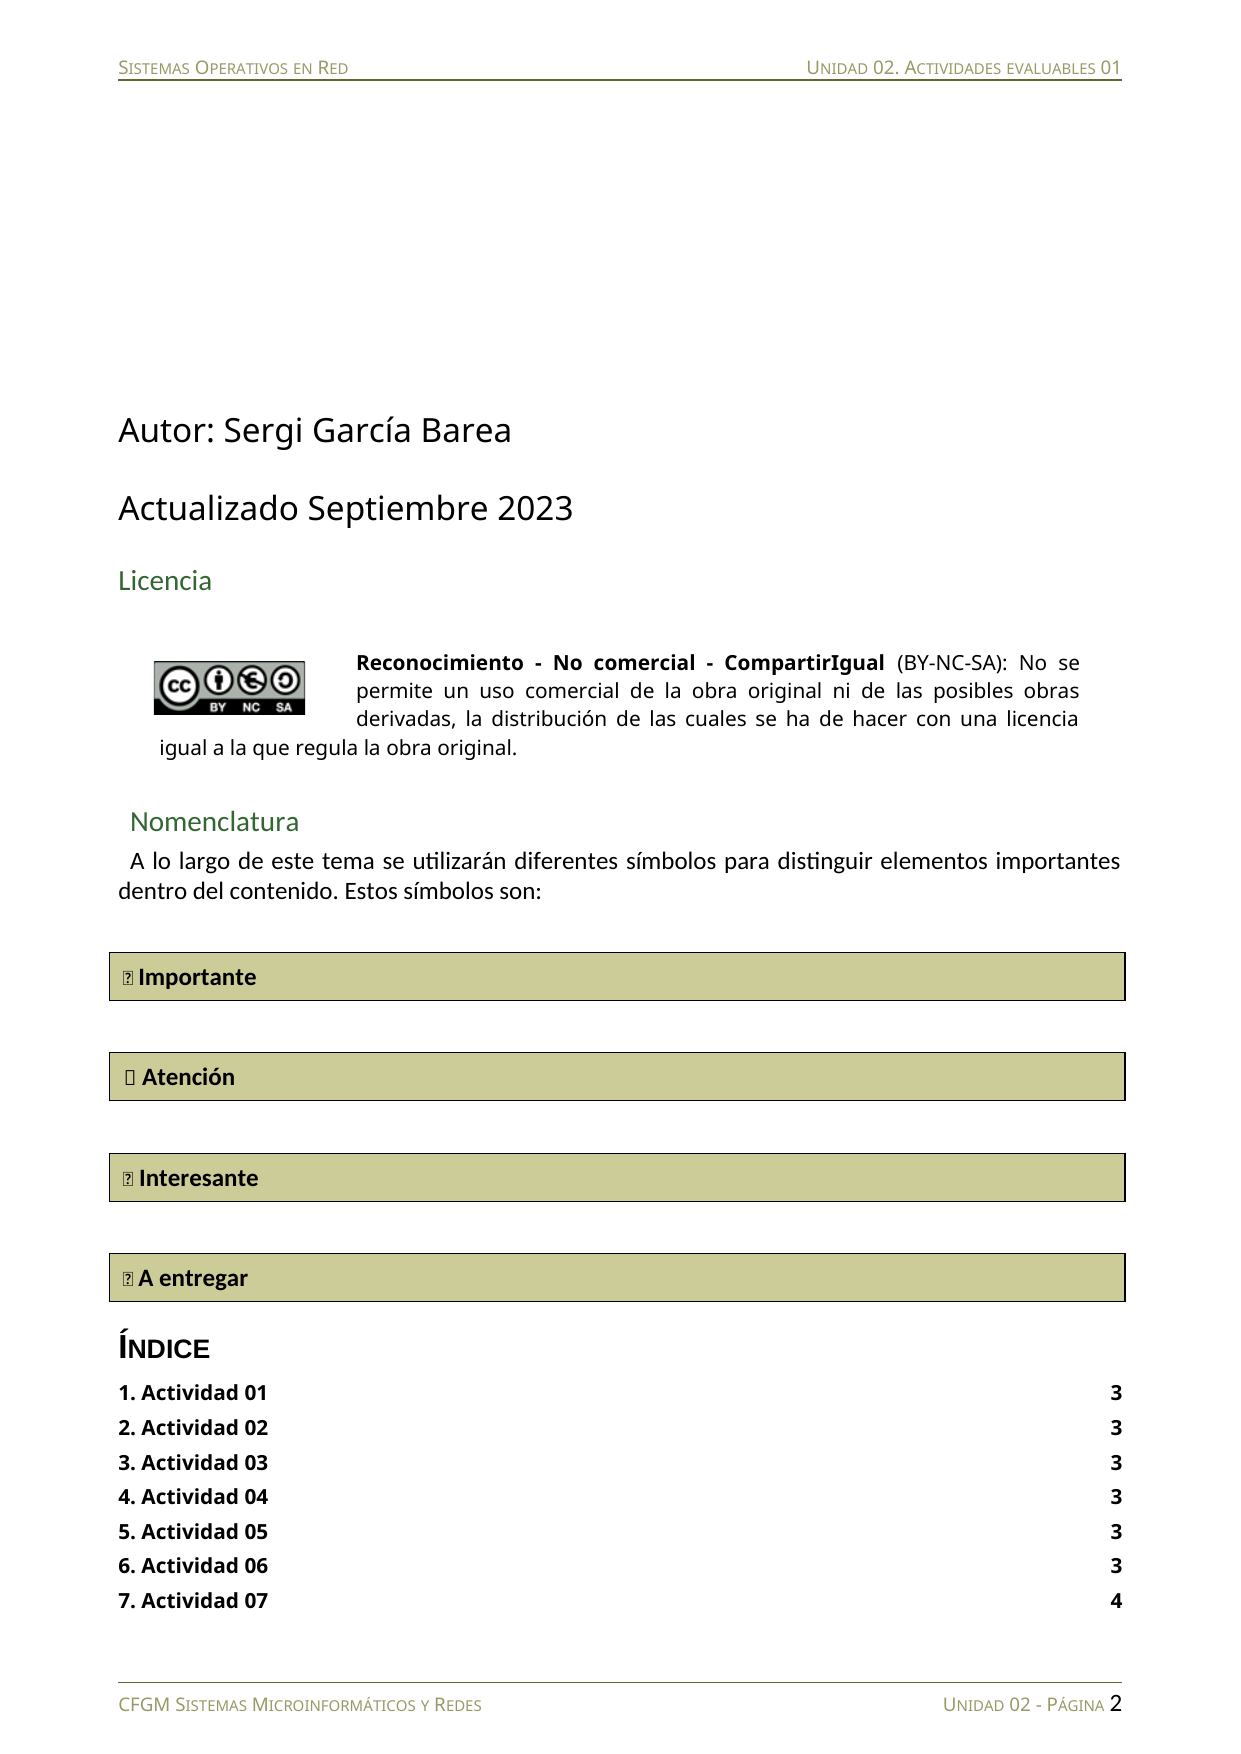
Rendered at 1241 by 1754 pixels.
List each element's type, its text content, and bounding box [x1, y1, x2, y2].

picture [153, 661, 306, 715]
text Índice [118, 1327, 1122, 1366]
text Actualizado Septiembre 2023 [118, 485, 1122, 530]
text Reconocimiento - No comercial - CompartirIgual (BY-NC-SA): No se permite un uso comercial de la obra original ni de las posibles obras derivadas, la distribución de las cuales se ha de hacer con una licencia igual a la que regula la obra original. [159, 648, 1080, 761]
text A lo largo de este tema se utilizarán diferentes símbolos para distinguir elementos importantes dentro del contenido. Estos símbolos son: [118, 845, 1122, 906]
text Autor: Sergi García Barea [118, 407, 1122, 453]
text 7. Actividad 07 4 [118, 1586, 1122, 1615]
text Nomenclatura [118, 803, 1122, 838]
text 💬 Interesante [110, 1154, 1124, 1201]
text 3. Actividad 03 3 [118, 1448, 1122, 1476]
text 2. Actividad 02 3 [118, 1413, 1122, 1441]
text 4. Actividad 04 3 [118, 1482, 1122, 1511]
text 6. Actividad 06 3 [118, 1552, 1122, 1580]
text 5. Actividad 05 3 [118, 1517, 1122, 1545]
text 1. Actividad 01 3 [118, 1378, 1122, 1407]
text 📕 A entregar [110, 1254, 1124, 1301]
text ❕ Atención [110, 1053, 1124, 1100]
text 📖 Importante [110, 953, 1124, 1000]
text Licencia [118, 562, 1122, 598]
